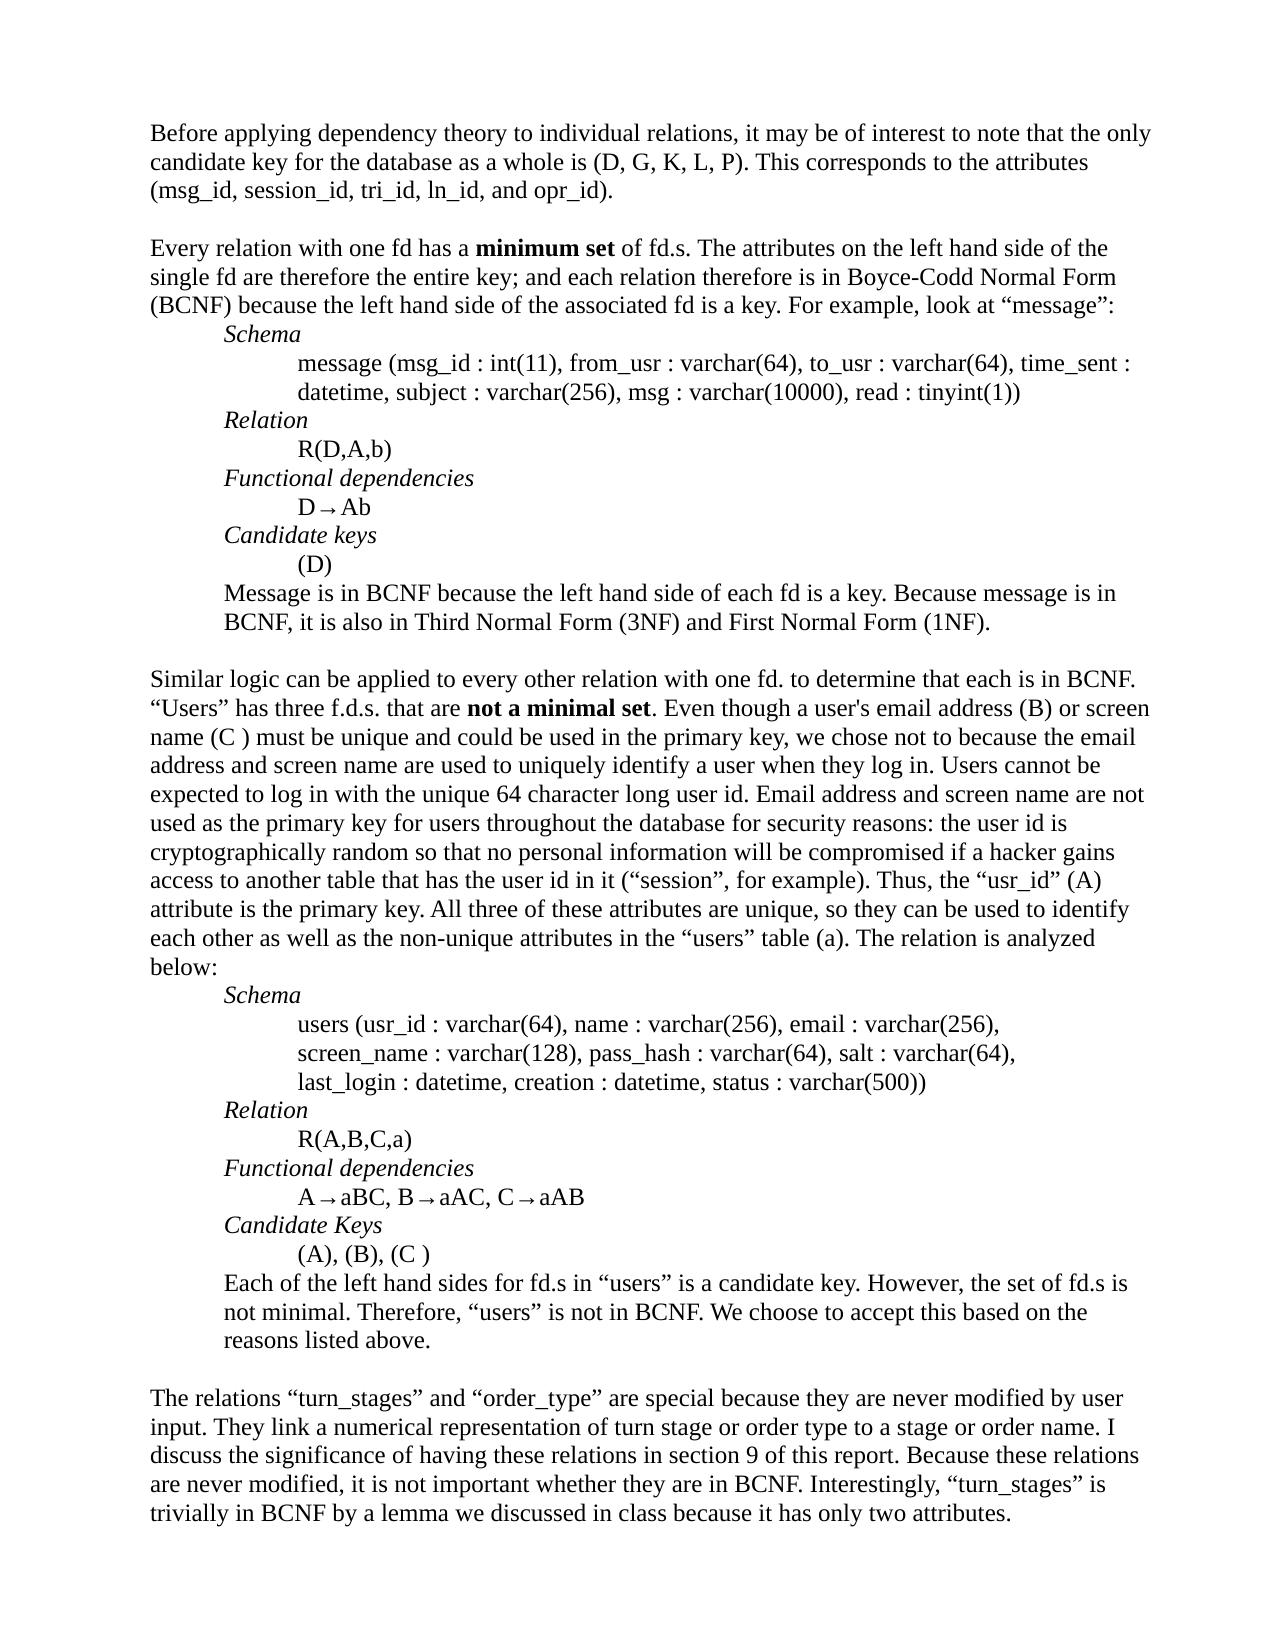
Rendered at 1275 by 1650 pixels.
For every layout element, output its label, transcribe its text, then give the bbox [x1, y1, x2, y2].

text Functional dependencies [150, 463, 1157, 492]
text Before applying dependency theory to individual relations, it may be of interest to note that the only candidate key for the database as a whole is (D, G, K, L, P). This corresponds to the attributes (msg_id, session_id, tri_id, ln_id, and opr_id). [150, 118, 1157, 204]
text Schema [150, 981, 1157, 1009]
text Relation [150, 1096, 1157, 1124]
text R(A,B,C,a) [150, 1124, 1157, 1153]
text Every relation with one fd has a minimum set of fd.s. The attributes on the left hand side of the single fd are therefore the entire key; and each relation therefore is in Boyce-Codd Normal Form (BCNF) because the left hand side of the associated fd is a key. For example, look at “message”: [150, 233, 1157, 319]
text A→aBC, B→aAC, C→aAB [150, 1182, 1157, 1211]
text Functional dependencies [150, 1153, 1157, 1182]
text Relation [150, 406, 1157, 434]
text message (msg_id : int(11), from_usr : varchar(64), to_usr : varchar(64), time_sent : datetime, subject : varchar(256), msg : varchar(10000), read : tinyint(1)) [150, 348, 1157, 406]
text Each of the left hand sides for fd.s in “users” is a candidate key. However, the set of fd.s is not minimal. Therefore, “users” is not in BCNF. We choose to accept this based on the reasons listed above. [150, 1268, 1157, 1354]
text The relations “turn_stages” and “order_type” are special because they are never modified by user input. They link a numerical representation of turn stage or order type to a stage or order name. I discuss the significance of having these relations in section 9 of this report. Because these relations are never modified, it is not important whether they are in BCNF. Interestingly, “turn_stages” is trivially in BCNF by a lemma we discussed in class because it has only two attributes. [150, 1383, 1157, 1527]
text users (usr_id : varchar(64), name : varchar(256), email : varchar(256), screen_name : varchar(128), pass_hash : varchar(64), salt : varchar(64), last_login : datetime, creation : datetime, status : varchar(500)) [150, 1009, 1157, 1096]
text Schema [150, 319, 1157, 348]
text Message is in BCNF because the left hand side of each fd is a key. Because message is in BCNF, it is also in Third Normal Form (3NF) and First Normal Form (1NF). [150, 578, 1157, 636]
text D→Ab [150, 492, 1157, 521]
text Candidate Keys [150, 1211, 1157, 1239]
text Similar logic can be applied to every other relation with one fd. to determine that each is in BCNF. “Users” has three f.d.s. that are not a minimal set. Even though a user's email address (B) or screen name (C ) must be unique and could be used in the primary key, we chose not to because the email address and screen name are used to uniquely identify a user when they log in. Users cannot be expected to log in with the unique 64 character long user id. Email address and screen name are not used as the primary key for users throughout the database for security reasons: the user id is cryptographically random so that no personal information will be compromised if a hacker gains access to another table that has the user id in it (“session”, for example). Thus, the “usr_id” (A) attribute is the primary key. All three of these attributes are unique, so they can be used to identify each other as well as the non-unique attributes in the “users” table (a). The relation is analyzed below: [150, 664, 1157, 981]
text Candidate keys [150, 521, 1157, 549]
text R(D,A,b) [150, 434, 1157, 463]
text (A), (B), (C ) [150, 1239, 1157, 1268]
text (D) [150, 549, 1157, 578]
